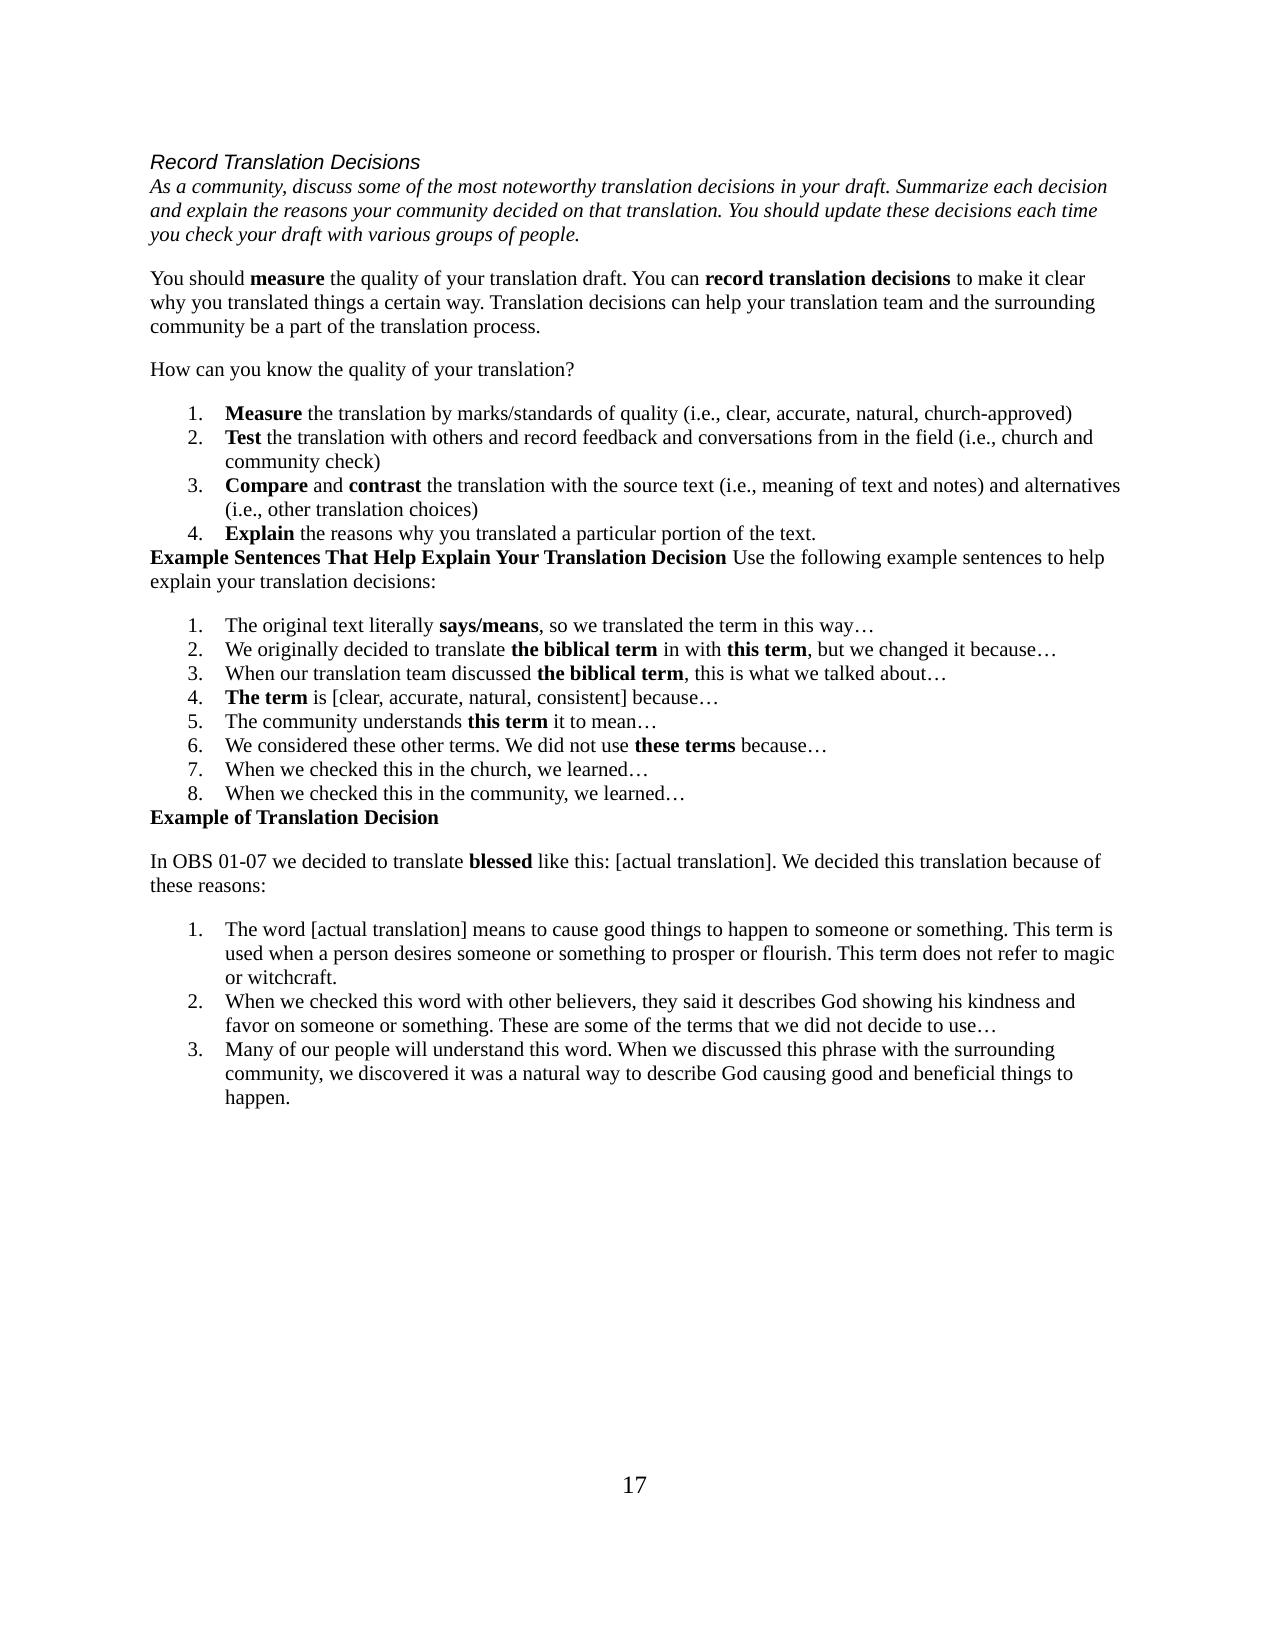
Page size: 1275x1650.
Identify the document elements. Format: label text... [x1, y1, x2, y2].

text Example of Translation Decision [150, 805, 1125, 829]
text In OBS 01-07 we decided to translate blessed like this: [actual translation]. We decided this translation because of these reasons: [150, 849, 1125, 897]
list When we checked this in the community, we learned… [187, 781, 1125, 805]
list When our translation team discussed the biblical term, this is what we talked about… [187, 661, 1125, 685]
list The community understands this term it to mean… [187, 709, 1125, 733]
list Measure the translation by marks/standards of quality (i.e., clear, accurate, natural, church-approved) [187, 401, 1125, 425]
list When we checked this word with other believers, they said it describes God showing his kindness and favor on someone or something. These are some of the terms that we did not decide to use… [187, 989, 1125, 1037]
list Many of our people will understand this word. When we discussed this phrase with the surrounding community, we discovered it was a natural way to describe God causing good and beneficial things to happen. [187, 1037, 1125, 1109]
list We originally decided to translate the biblical term in with this term, but we changed it because… [187, 637, 1125, 661]
text As a community, discuss some of the most noteworthy translation decisions in your draft. Summarize each decision and explain the reasons your community decided on that translation. You should update these decisions each time you check your draft with various groups of people. [150, 174, 1125, 246]
subtitle Record Translation Decisions [150, 150, 1125, 174]
text Example Sentences That Help Explain Your Translation Decision Use the following example sentences to help explain your translation decisions: [150, 545, 1125, 593]
text You should measure the quality of your translation draft. You can record translation decisions to make it clear why you translated things a certain way. Translation decisions can help your translation team and the surrounding community be a part of the translation process. [150, 266, 1125, 338]
list Compare and contrast the translation with the source text (i.e., meaning of text and notes) and alternatives (i.e., other translation choices) [187, 473, 1125, 521]
list The word [actual translation] means to cause good things to happen to someone or something. This term is used when a person desires someone or something to prosper or flourish. This term does not refer to magic or witchcraft. [187, 916, 1125, 989]
list Test the translation with others and record feedback and conversations from in the field (i.e., church and community check) [187, 425, 1125, 473]
list We considered these other terms. We did not use these terms because… [187, 733, 1125, 757]
list When we checked this in the church, we learned… [187, 757, 1125, 781]
list The term is [clear, accurate, natural, consistent] because… [187, 685, 1125, 709]
list Explain the reasons why you translated a particular portion of the text. [187, 521, 1125, 545]
text How can you know the quality of your translation? [150, 357, 1125, 381]
list The original text literally says/means, so we translated the term in this way… [187, 613, 1125, 637]
